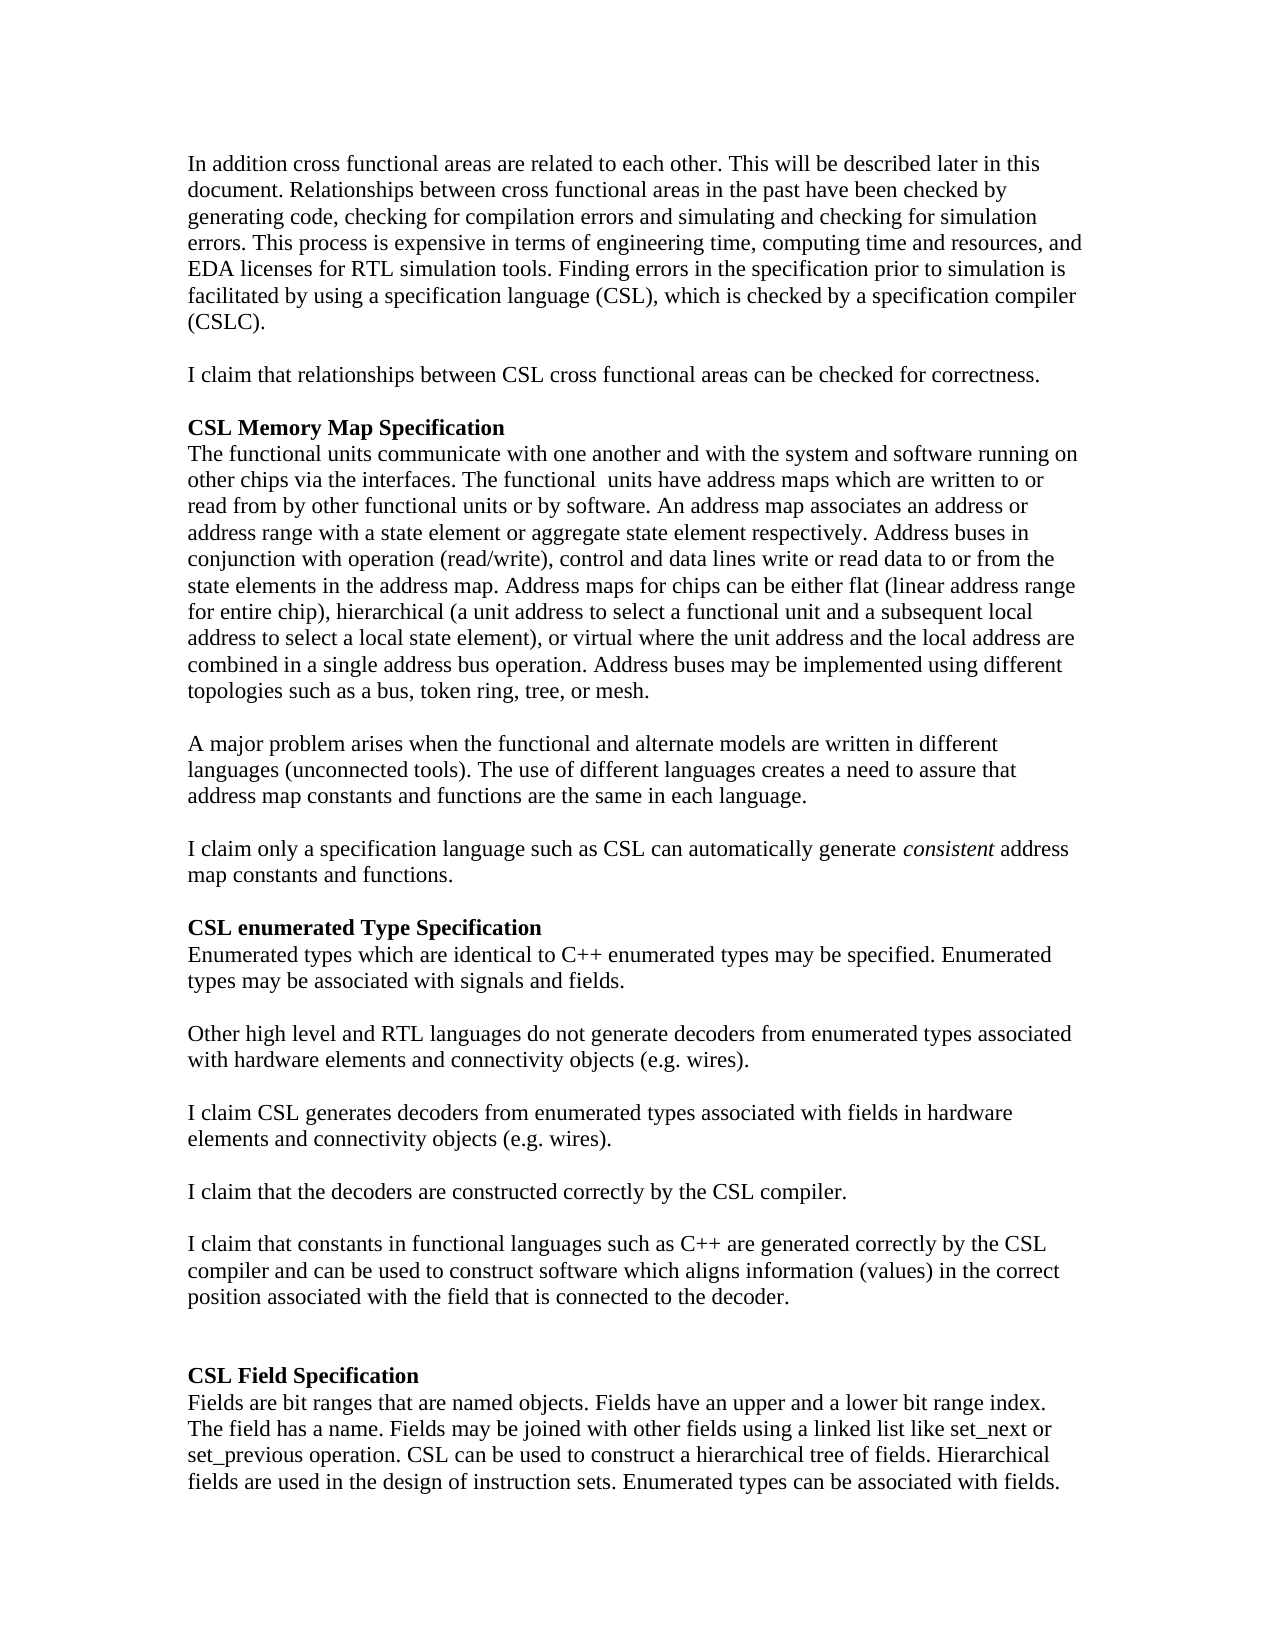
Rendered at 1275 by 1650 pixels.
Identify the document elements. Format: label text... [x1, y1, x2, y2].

text In addition cross functional areas are related to each other. This will be described later in this document. Relationships between cross functional areas in the past have been checked by generating code, checking for compilation errors and simulating and checking for simulation errors. This process is expensive in terms of engineering time, computing time and resources, and EDA licenses for RTL simulation tools. Finding errors in the specification prior to simulation is facilitated by using a specification language (CSL), which is checked by a specification compiler (CSLC). [187, 150, 1087, 334]
text I claim that constants in functional languages such as C++ are generated correctly by the CSL compiler and can be used to construct software which aligns information (values) in the correct position associated with the field that is connected to the decoder. [187, 1231, 1087, 1309]
text CSL enumerated Type Specification [187, 914, 1087, 941]
text Enumerated types which are identical to C++ enumerated types may be specified. Enumerated types may be associated with signals and fields. [187, 941, 1087, 993]
text I claim that relationships between CSL cross functional areas can be checked for correctness. [187, 361, 1087, 387]
text I claim that the decoders are constructed correctly by the CSL compiler. [187, 1178, 1087, 1204]
text I claim CSL generates decoders from enumerated types associated with fields in hardware elements and connectivity objects (e.g. wires). [187, 1099, 1087, 1151]
text Other high level and RTL languages do not generate decoders from enumerated types associated with hardware elements and connectivity objects (e.g. wires). [187, 1020, 1087, 1072]
text A major problem arises when the functional and alternate models are written in different languages (unconnected tools). The use of different languages creates a need to assure that address map constants and functions are the same in each language. [187, 730, 1087, 809]
text I claim only a specification language such as CSL can automatically generate consistent address map constants and functions. [187, 835, 1087, 888]
text CSL Field Specification [187, 1362, 1087, 1389]
text CSL Memory Map Specification [187, 413, 1087, 440]
text The functional units communicate with one another and with the system and software running on other chips via the interfaces. The functional units have address maps which are written to or read from by other functional units or by software. An address map associates an address or address range with a state element or aggregate state element respectively. Address buses in conjunction with operation (read/write), control and data lines write or read data to or from the state elements in the address map. Address maps for chips can be either flat (linear address range for entire chip), hierarchical (a unit address to select a functional unit and a subsequent local address to select a local state element), or virtual where the unit address and the local address are combined in a single address bus operation. Address buses may be implemented using different topologies such as a bus, token ring, tree, or mesh. [187, 440, 1087, 703]
text Fields are bit ranges that are named objects. Fields have an upper and a lower bit range index. The field has a name. Fields may be joined with other fields using a linked list like set_next or set_previous operation. CSL can be used to construct a hierarchical tree of fields. Hierarchical fields are used in the design of instruction sets. Enumerated types can be associated with fields. [187, 1389, 1087, 1494]
